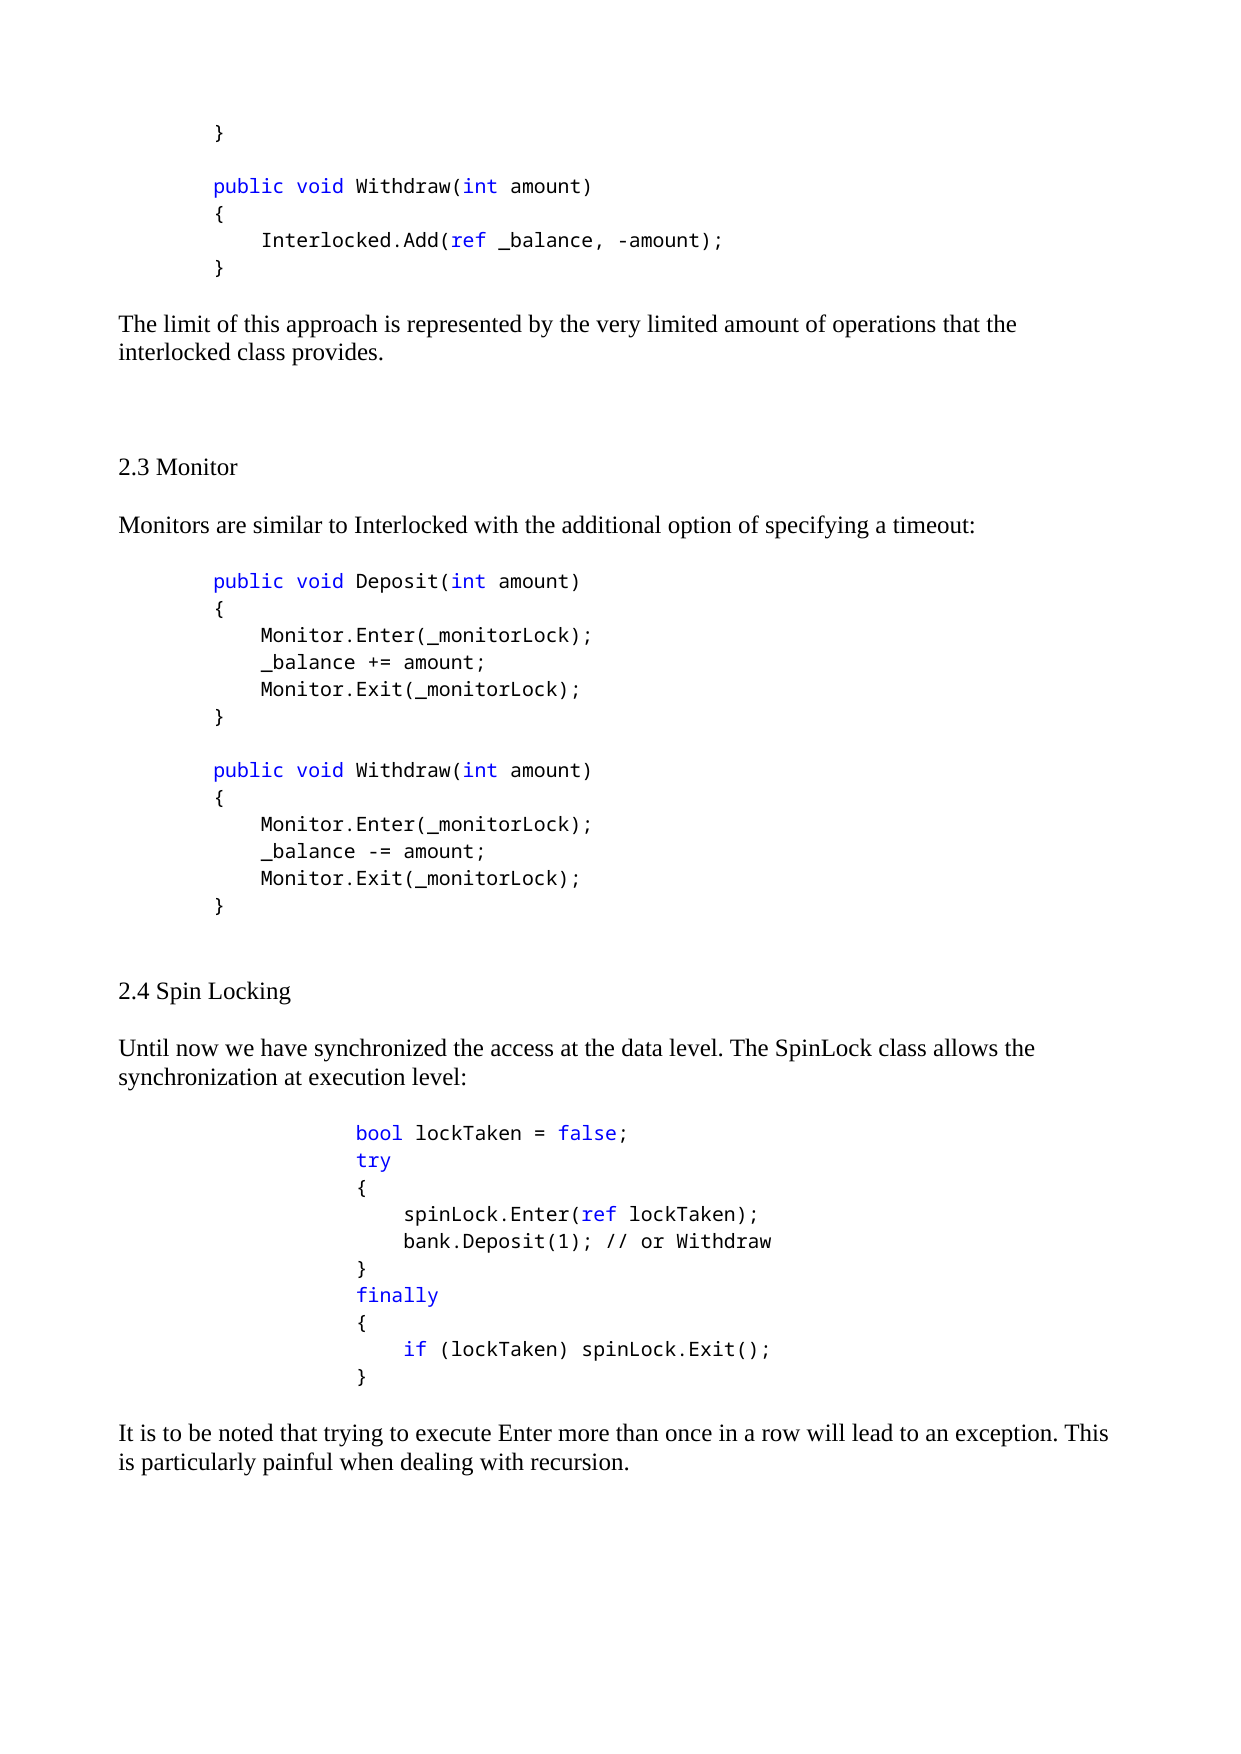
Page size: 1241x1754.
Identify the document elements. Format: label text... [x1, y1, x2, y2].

text Monitor.Enter(_monitorLock); [118, 621, 1122, 648]
text } [118, 702, 1122, 729]
text } [118, 253, 1122, 280]
text { [118, 783, 1122, 810]
text 2.4 Spin Locking [118, 976, 1122, 1004]
text Monitor.Enter(_monitorLock); [118, 810, 1122, 837]
text public void Withdraw(int amount) [118, 756, 1122, 783]
text { [118, 594, 1122, 621]
text Interlocked.Add(ref _balance, -amount); [118, 226, 1122, 253]
text spinLock.Enter(ref lockTaken); [118, 1200, 1122, 1227]
text { [118, 1173, 1122, 1200]
text It is to be noted that trying to execute Enter more than once in a row will lead to an exception. This is particularly painful when dealing with recursion. [118, 1418, 1122, 1476]
text } [118, 1362, 1122, 1389]
text bank.Deposit(1); // or Withdraw [118, 1227, 1122, 1254]
text Monitor.Exit(_monitorLock); [118, 864, 1122, 891]
text } [118, 891, 1122, 918]
text Monitor.Exit(_monitorLock); [118, 675, 1122, 702]
text { [118, 199, 1122, 226]
text _balance -= amount; [118, 837, 1122, 864]
text _balance += amount; [118, 648, 1122, 675]
text public void Withdraw(int amount) [118, 172, 1122, 199]
text 2.3 Monitor [118, 452, 1122, 481]
text public void Deposit(int amount) [118, 567, 1122, 594]
text } [118, 118, 1122, 145]
text Until now we have synchronized the access at the data level. The SpinLock class allows the synchronization at execution level: [118, 1033, 1122, 1091]
text The limit of this approach is represented by the very limited amount of operations that the interlocked class provides. [118, 309, 1122, 366]
text finally [118, 1281, 1122, 1308]
text { [118, 1308, 1122, 1335]
text try [118, 1146, 1122, 1173]
text Monitors are similar to Interlocked with the additional option of specifying a timeout: [118, 510, 1122, 539]
text } [118, 1254, 1122, 1281]
text if (lockTaken) spinLock.Exit(); [118, 1335, 1122, 1362]
text bool lockTaken = false; [118, 1119, 1122, 1146]
